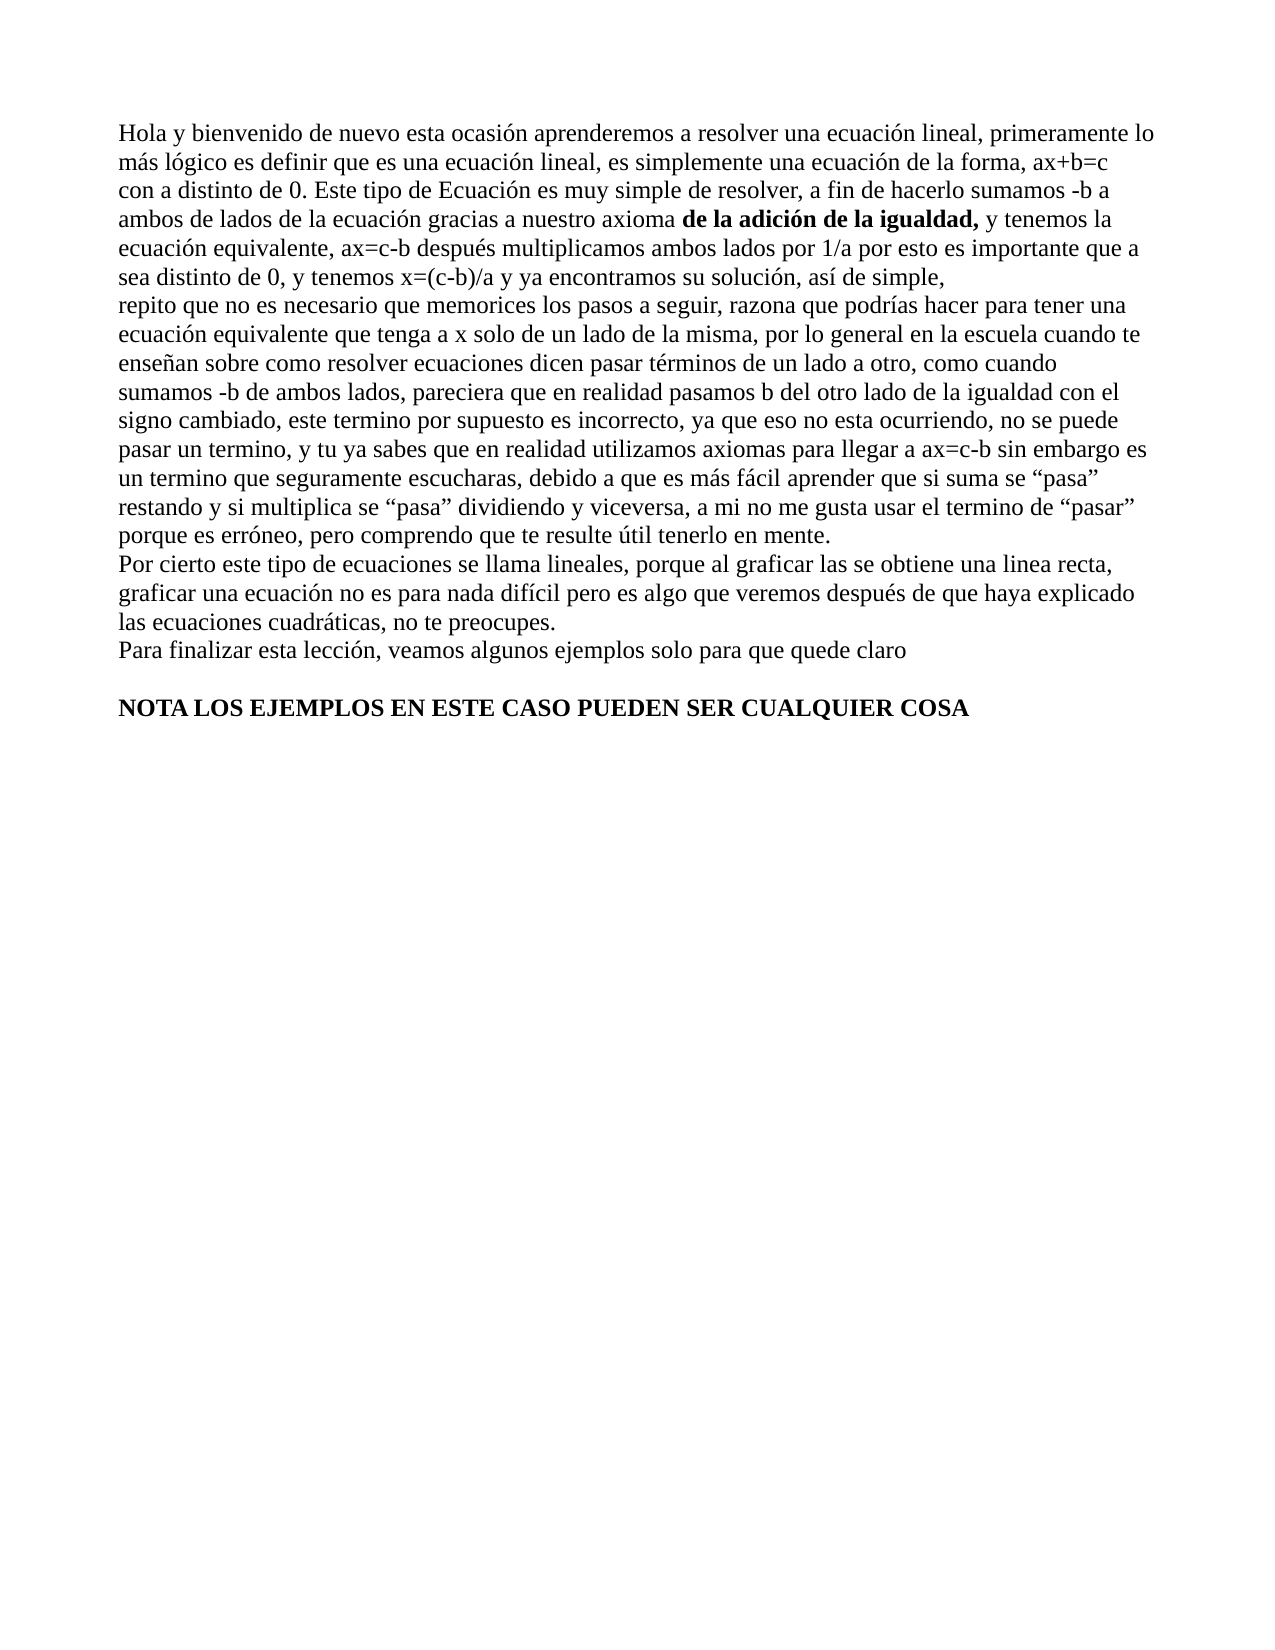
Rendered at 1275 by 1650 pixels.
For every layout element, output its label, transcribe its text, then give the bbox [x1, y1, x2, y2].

text Hola y bienvenido de nuevo esta ocasión aprenderemos a resolver una ecuación lineal, primeramente lo más lógico es definir que es una ecuación lineal, es simplemente una ecuación de la forma, ax+b=c [118, 118, 1157, 176]
text Para finalizar esta lección, veamos algunos ejemplos solo para que quede claro [118, 636, 1157, 664]
text repito que no es necesario que memorices los pasos a seguir, razona que podrías hacer para tener una ecuación equivalente que tenga a x solo de un lado de la misma, por lo general en la escuela cuando te enseñan sobre como resolver ecuaciones dicen pasar términos de un lado a otro, como cuando sumamos -b de ambos lados, pareciera que en realidad pasamos b del otro lado de la igualdad con el signo cambiado, este termino por supuesto es incorrecto, ya que eso no esta ocurriendo, no se puede pasar un termino, y tu ya sabes que en realidad utilizamos axiomas para llegar a ax=c-b sin embargo es un termino que seguramente escucharas, debido a que es más fácil aprender que si suma se “pasa” restando y si multiplica se “pasa” dividiendo y viceversa, a mi no me gusta usar el termino de “pasar” porque es erróneo, pero comprendo que te resulte útil tenerlo en mente. [118, 291, 1157, 549]
text NOTA LOS EJEMPLOS EN ESTE CASO PUEDEN SER CUALQUIER COSA [118, 693, 1157, 722]
text con a distinto de 0. Este tipo de Ecuación es muy simple de resolver, a fin de hacerlo sumamos -b a ambos de lados de la ecuación gracias a nuestro axioma de la adición de la igualdad, y tenemos la ecuación equivalente, ax=c-b después multiplicamos ambos lados por 1/a por esto es importante que a sea distinto de 0, y tenemos x=(c-b)/a y ya encontramos su solución, así de simple, [118, 176, 1157, 291]
text Por cierto este tipo de ecuaciones se llama lineales, porque al graficar las se obtiene una linea recta, graficar una ecuación no es para nada difícil pero es algo que veremos después de que haya explicado las ecuaciones cuadráticas, no te preocupes. [118, 549, 1157, 636]
